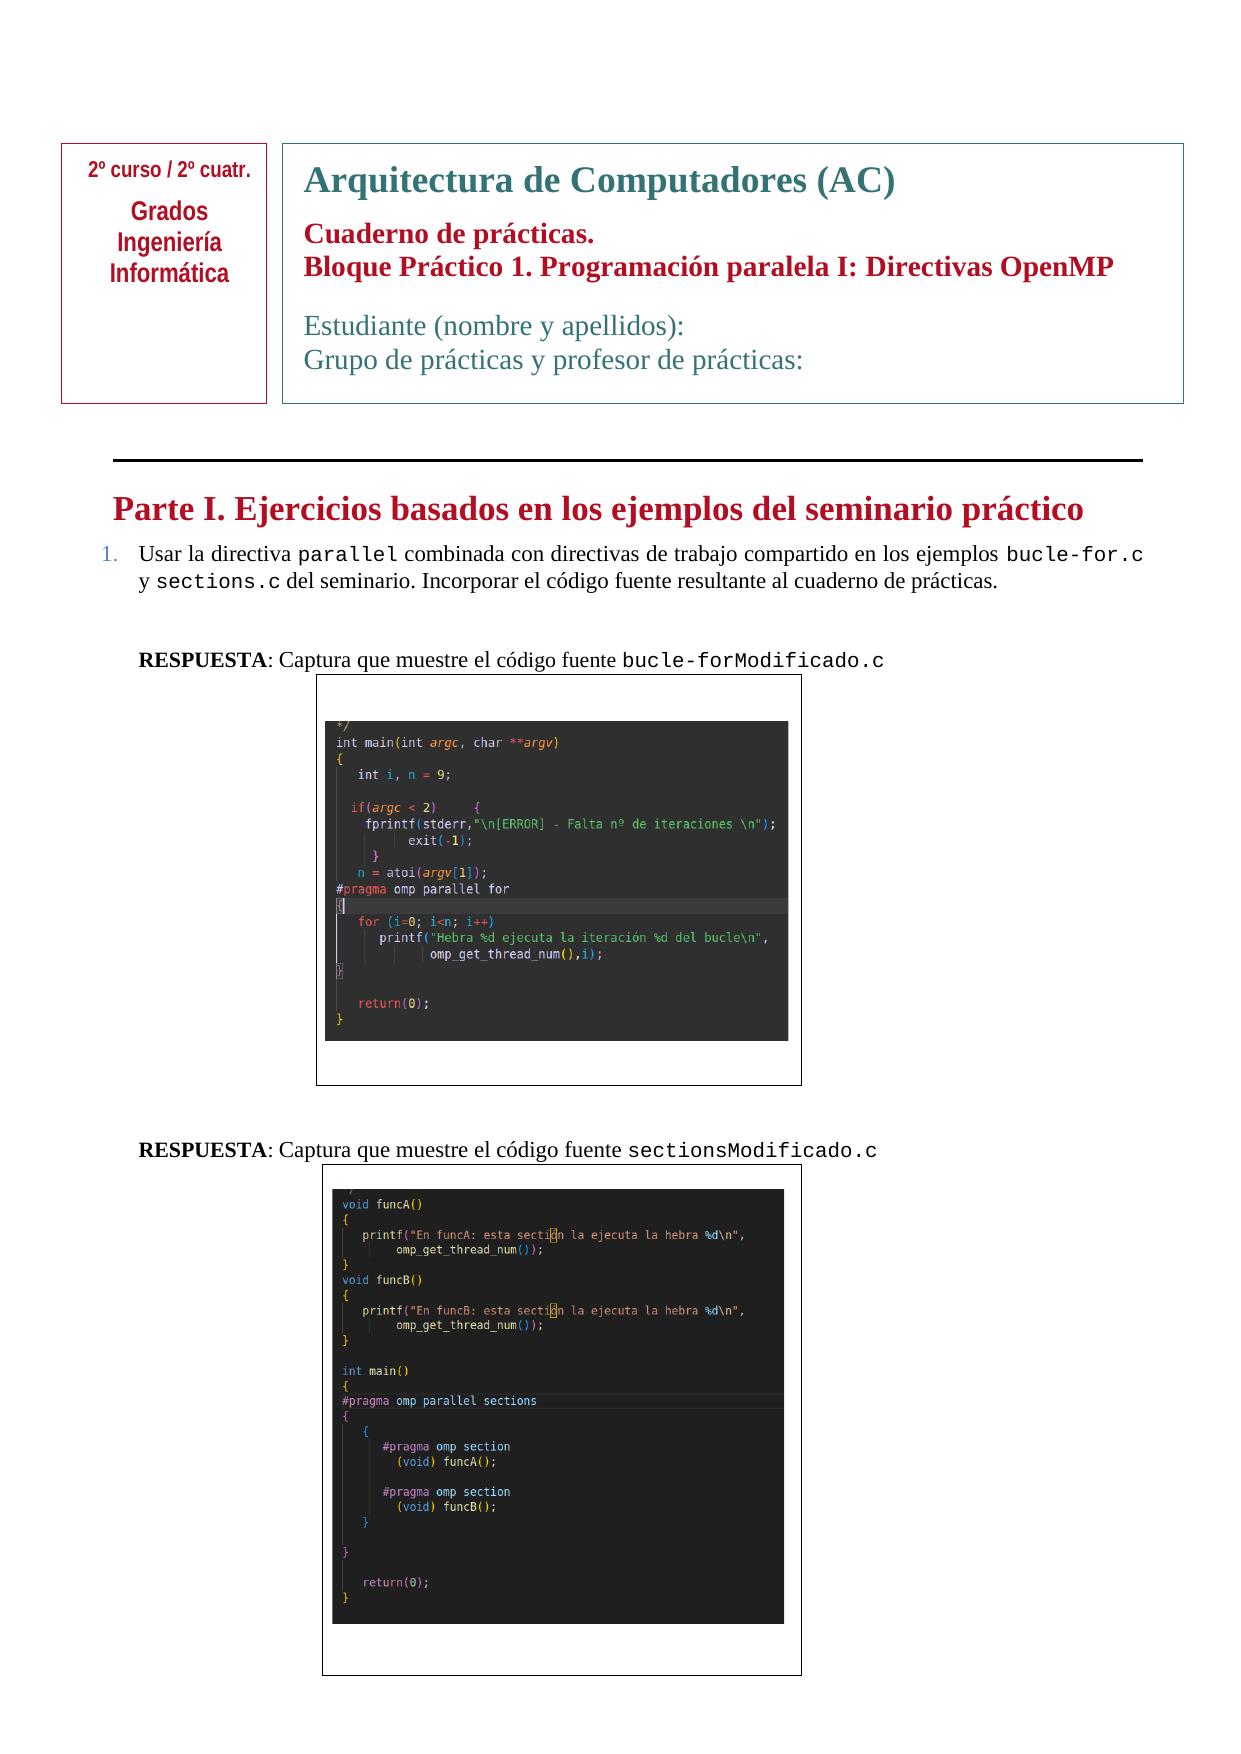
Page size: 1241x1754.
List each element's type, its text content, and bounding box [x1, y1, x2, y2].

table_header 2º curso / 2º cuatr. Grados Ingeniería Informática [62, 144, 266, 403]
text RESPUESTA: Captura que muestre el código fuente sectionsModificado.c [138, 1136, 1143, 1164]
picture [325, 721, 789, 1041]
table_header [267, 143, 282, 403]
table_header [323, 1165, 801, 1675]
table_header [317, 675, 801, 1085]
subtitle Parte I. Ejercicios basados en los ejemplos del seminario práctico [113, 487, 1143, 527]
table_header Arquitectura de Computadores (AC) Cuaderno de prácticas. Bloque Práctico 1. Programación paralela I: Directivas OpenMP Estudiante (nombre y apellidos): Grupo de prácticas y profesor de prácticas: [283, 144, 1183, 403]
list Usar la directiva parallel combinada con directivas de trabajo compartido en los ejemplos bucle-for.c y sections.c del seminario. Incorporar el código fuente resultante al cuaderno de prácticas. [101, 540, 1143, 595]
text RESPUESTA: Captura que muestre el código fuente bucle-forModificado.c [138, 646, 1143, 673]
picture [332, 1189, 785, 1624]
